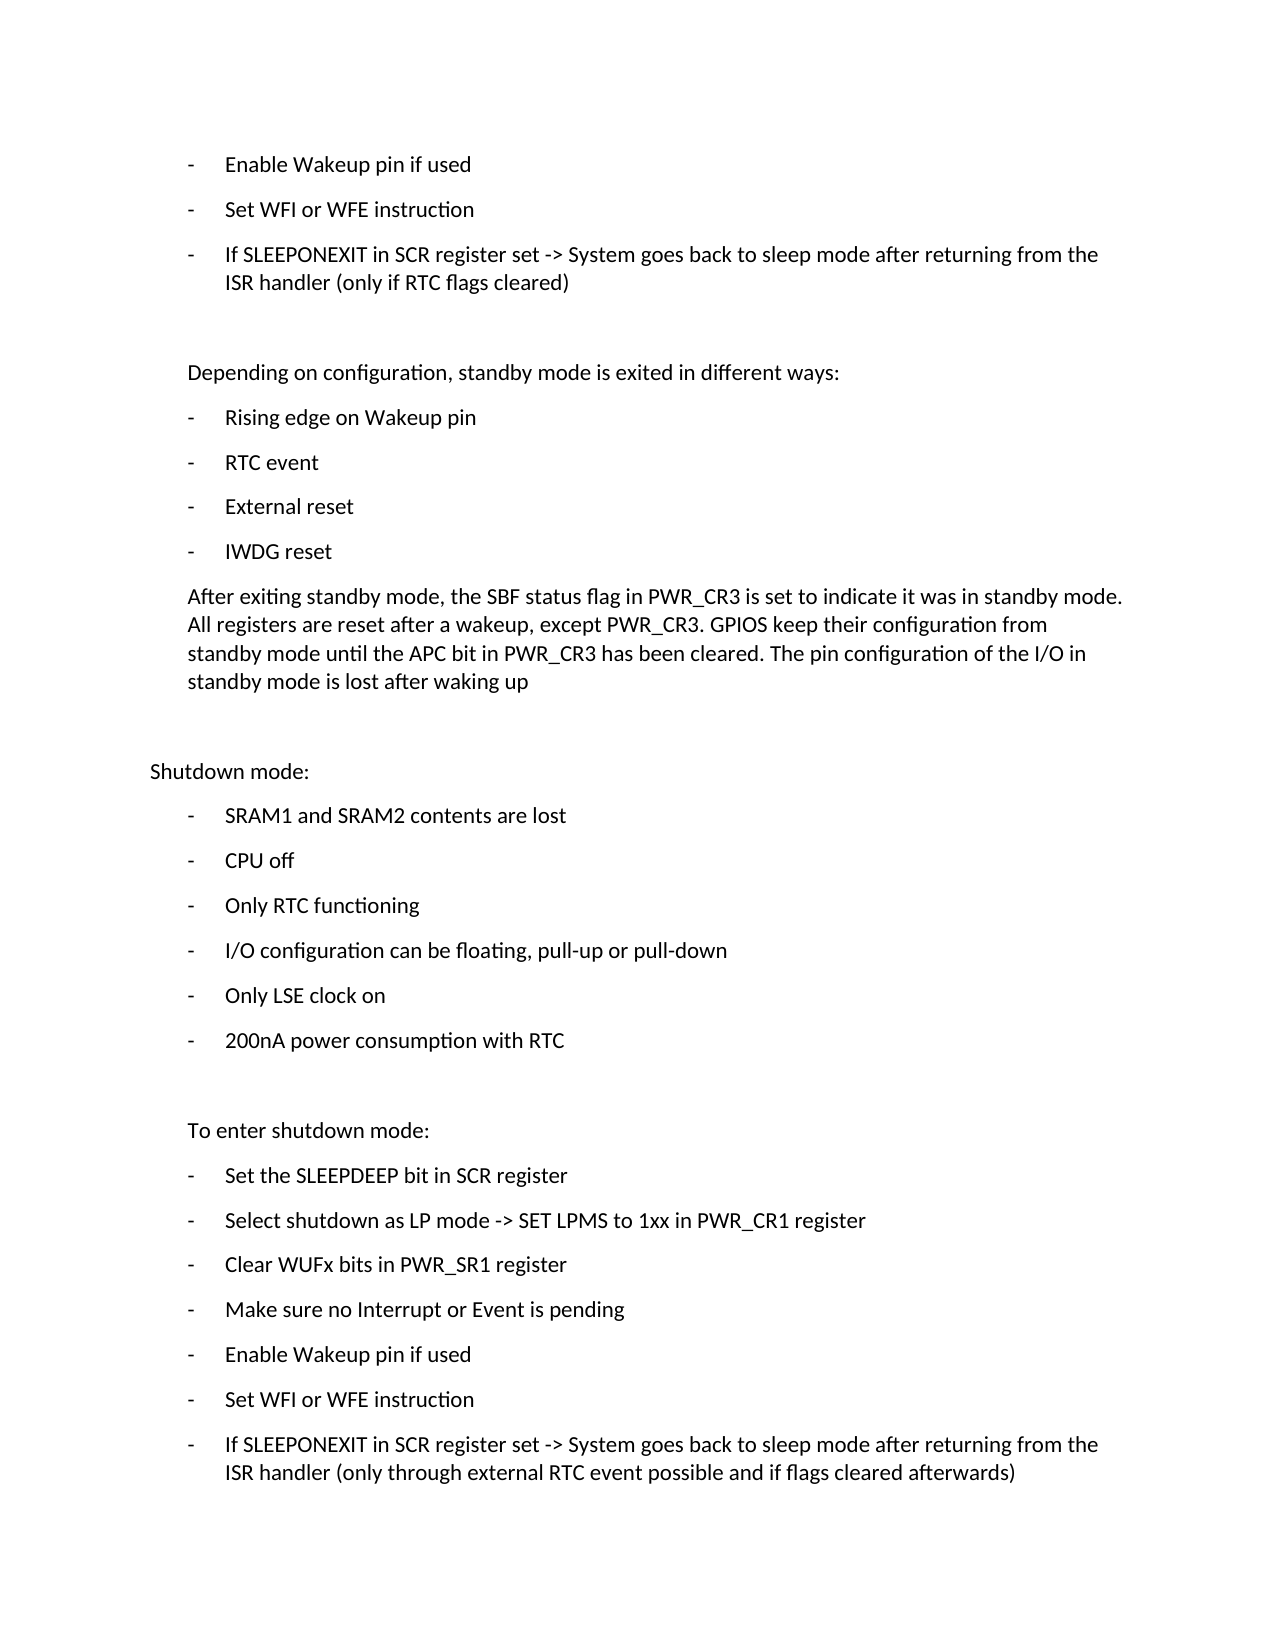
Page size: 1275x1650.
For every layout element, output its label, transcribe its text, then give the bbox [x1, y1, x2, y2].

list Select shutdown as LP mode -> SET LPMS to 1xx in PWR_CR1 register [187, 1206, 1125, 1234]
text To enter shutdown mode: [150, 1116, 1125, 1144]
list Rising edge on Wakeup pin [187, 403, 1125, 431]
list Set the SLEEPDEEP bit in SCR register [187, 1161, 1125, 1189]
list Only LSE clock on [187, 981, 1125, 1009]
text Shutdown mode: [150, 757, 1125, 785]
list Make sure no Interrupt or Event is pending [187, 1296, 1125, 1323]
list IWDG reset [187, 537, 1125, 565]
list CPU off [187, 847, 1125, 874]
list Set WFI or WFE instruction [187, 195, 1125, 223]
list If SLEEPONEXIT in SCR register set -> System goes back to sleep mode after returning from the ISR handler (only through external RTC event possible and if flags cleared afterwards) [187, 1430, 1125, 1486]
text Depending on configuration, standby mode is exited in different ways: [187, 358, 1125, 386]
list SRAM1 and SRAM2 contents are lost [187, 802, 1125, 830]
list External reset [187, 492, 1125, 521]
list Only RTC functioning [187, 891, 1125, 919]
list 200nA power consumption with RTC [187, 1026, 1125, 1054]
list If SLEEPONEXIT in SCR register set -> System goes back to sleep mode after returning from the ISR handler (only if RTC flags cleared) [187, 240, 1125, 296]
list Set WFI or WFE instruction [187, 1385, 1125, 1413]
list Enable Wakeup pin if used [187, 1340, 1125, 1368]
text After exiting standby mode, the SBF status flag in PWR_CR3 is set to indicate it was in standby mode. All registers are reset after a wakeup, except PWR_CR3. GPIOS keep their configuration from standby mode until the APC bit in PWR_CR3 has been cleared. The pin configuration of the I/O in standby mode is lost after waking up [187, 582, 1125, 695]
list Clear WUFx bits in PWR_SR1 register [187, 1251, 1125, 1279]
list I/O configuration can be floating, pull-up or pull-down [187, 936, 1125, 964]
list RTC event [187, 448, 1125, 476]
list Enable Wakeup pin if used [187, 150, 1125, 178]
